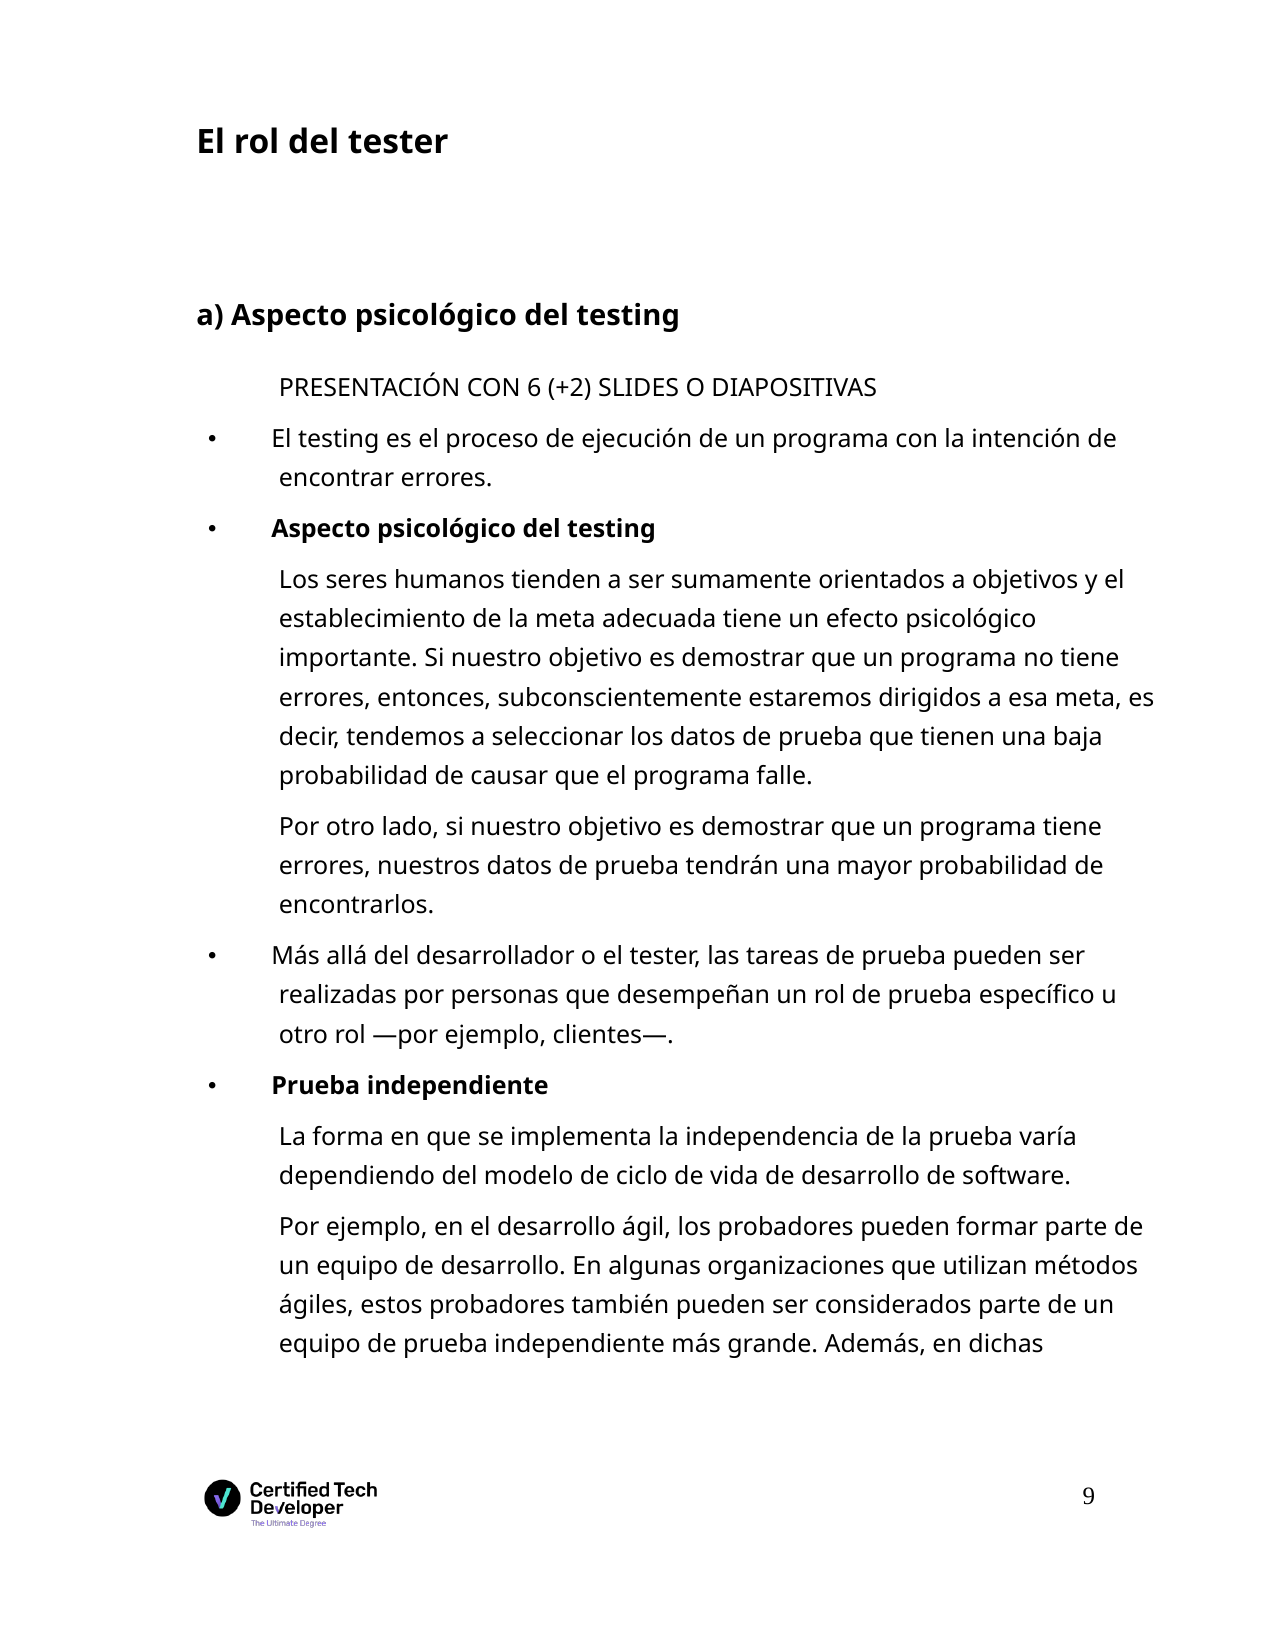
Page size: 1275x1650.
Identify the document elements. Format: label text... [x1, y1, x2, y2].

list Por ejemplo, en el desarrollo ágil, los probadores pueden formar parte de un equipo de desarrollo. En algunas organizaciones que utilizan métodos ágiles, estos probadores también pueden ser considerados parte de un equipo de prueba independiente más grande. Además, en dichas [208, 1209, 1156, 1360]
list Prueba independiente [208, 1067, 1156, 1101]
list Los seres humanos tienden a ser sumamente orientados a objetivos y el establecimiento de la meta adecuada tiene un efecto psicológico importante. Si nuestro objetivo es demostrar que un programa no tiene errores, entonces, subconscientemente estaremos dirigidos a esa meta, es decir, tendemos a seleccionar los datos de prueba que tienen una baja probabilidad de causar que el programa falle. [208, 562, 1156, 792]
subtitle El rol del tester [196, 118, 1156, 164]
list La forma en que se implementa la independencia de la prueba varía dependiendo del modelo de ciclo de vida de desarrollo de software. [208, 1118, 1156, 1192]
list Aspecto psicológico del testing [208, 511, 1156, 545]
list Por otro lado, si nuestro objetivo es demostrar que un programa tiene errores, nuestros datos de prueba tendrán una mayor probabilidad de encontrarlos. [208, 809, 1156, 921]
list Más allá del desarrollador o el tester, las tareas de prueba pueden ser realizadas por personas que desempeñan un rol de prueba específico u otro rol —por ejemplo, clientes—. [208, 938, 1156, 1050]
subtitle a) Aspecto psicológico del testing [196, 294, 1156, 334]
picture [196, 1466, 388, 1532]
text PRESENTACIÓN CON 6 (+2) SLIDES O DIAPOSITIVAS [196, 369, 1156, 403]
list El testing es el proceso de ejecución de un programa con la intención de encontrar errores. [208, 421, 1156, 494]
